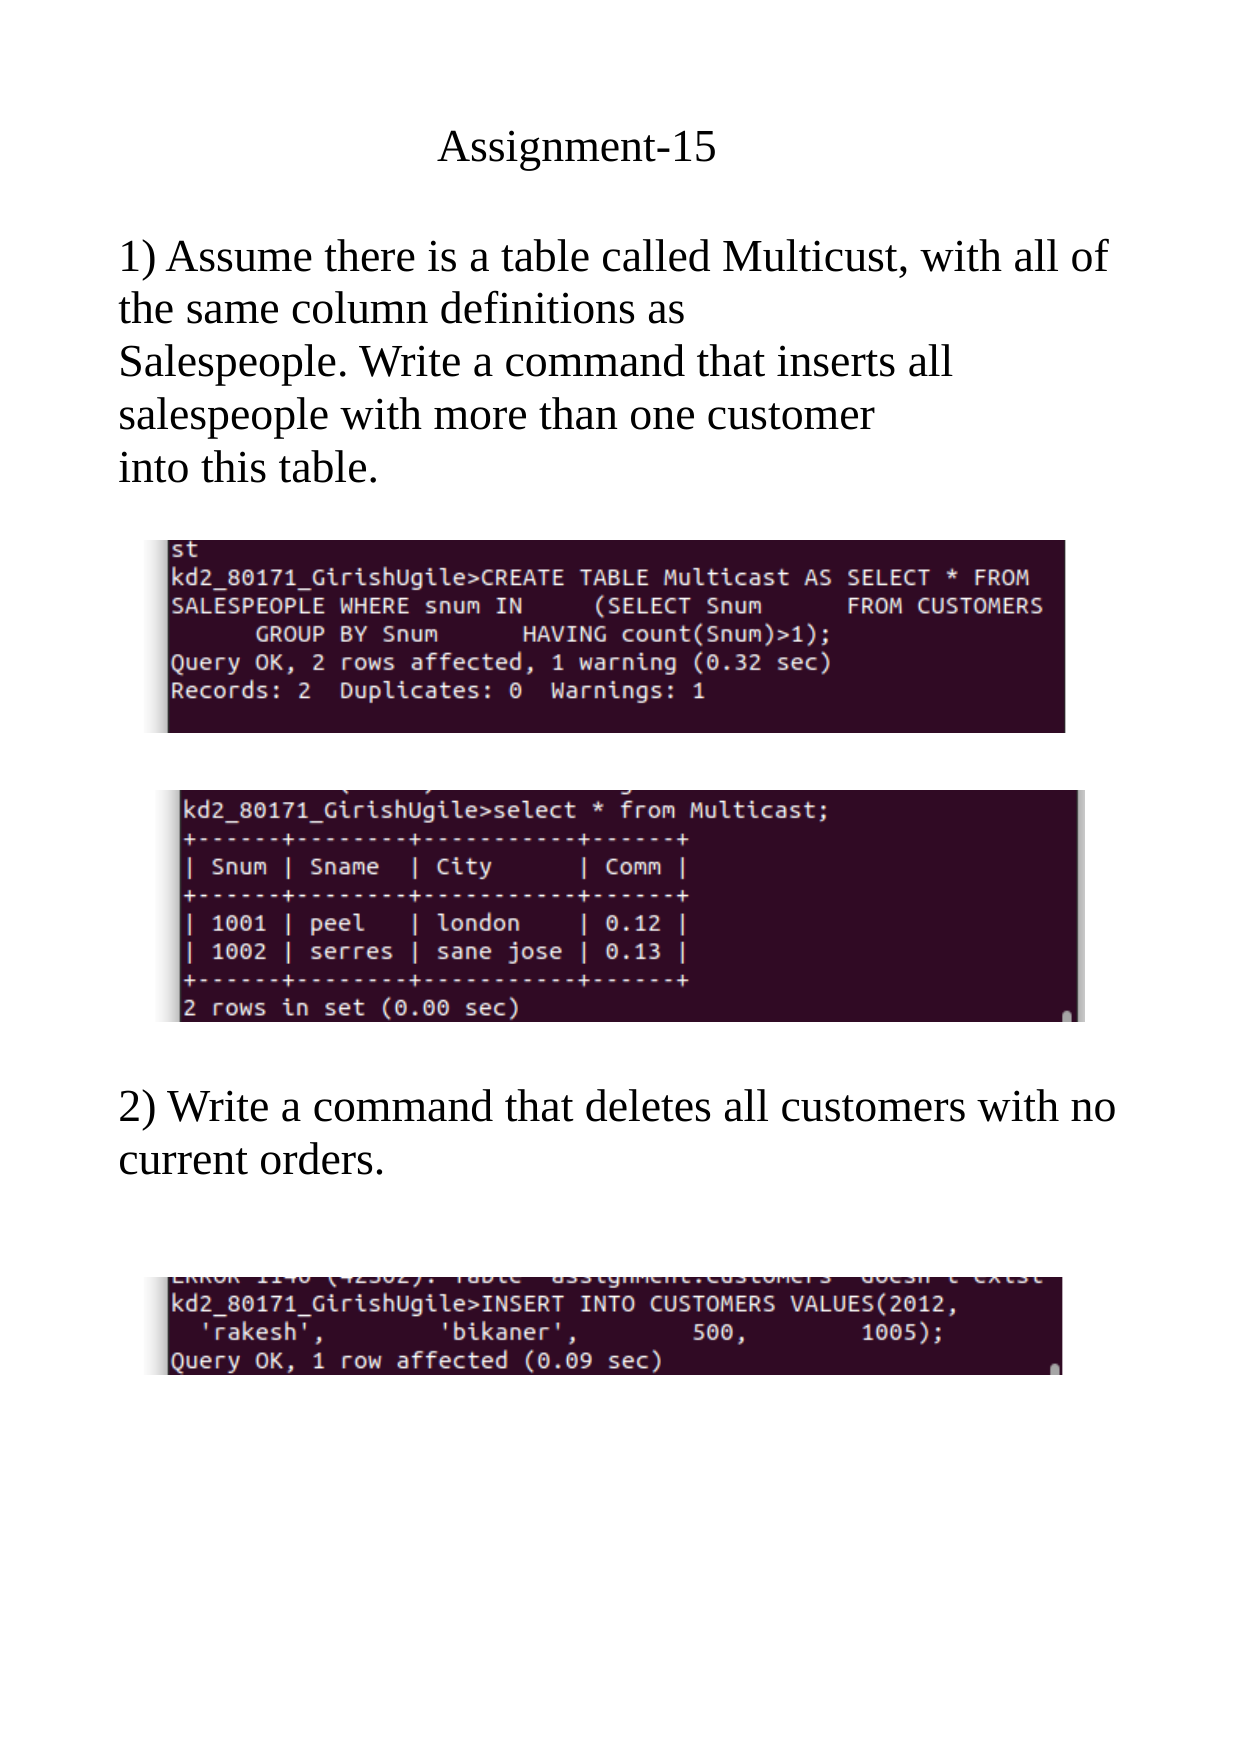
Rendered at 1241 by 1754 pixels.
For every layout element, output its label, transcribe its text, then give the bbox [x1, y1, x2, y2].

text Assignment-15 [118, 118, 1122, 171]
picture [143, 540, 1066, 733]
picture [143, 1277, 1063, 1375]
text 1) Assume there is a table called Multicust, with all of the same column definitions as [118, 228, 1122, 334]
text Salespeople. Write a command that inserts all salespeople with more than one customer [118, 334, 1122, 439]
text into this table. [118, 439, 1122, 492]
picture [155, 790, 1085, 1022]
text 2) Write a command that deletes all customers with no current orders. [118, 1079, 1122, 1184]
